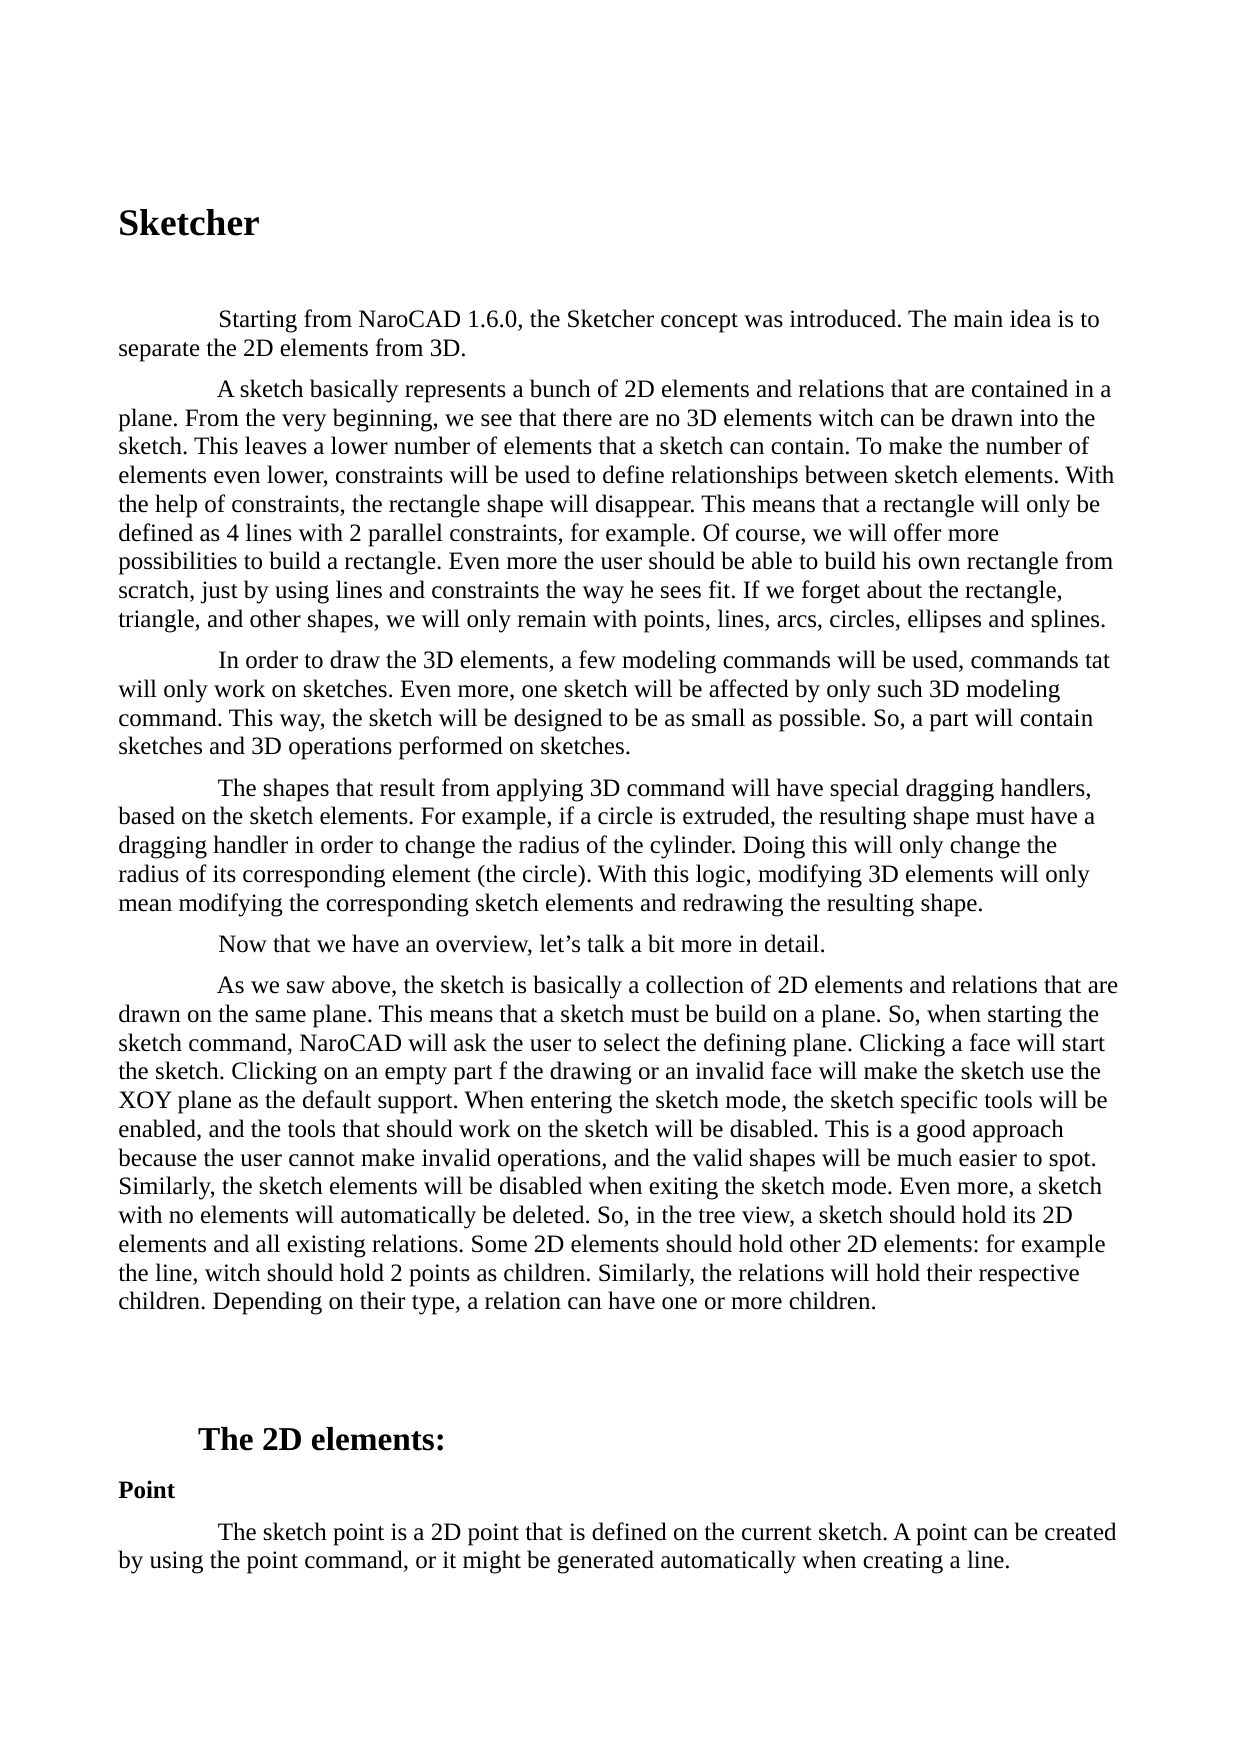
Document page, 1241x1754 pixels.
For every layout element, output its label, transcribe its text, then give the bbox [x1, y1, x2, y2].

text The 2D elements: [118, 1419, 1122, 1457]
text In order to draw the 3D elements, a few modeling commands will be used, commands tat will only work on sketches. Even more, one sketch will be affected by only such 3D modeling command. This way, the sketch will be designed to be as small as possible. So, a part will contain sketches and 3D operations performed on sketches. [118, 645, 1122, 760]
text Sketcher [118, 201, 1122, 244]
text Point [118, 1475, 1122, 1504]
text As we saw above, the sketch is basically a collection of 2D elements and relations that are drawn on the same plane. This means that a sketch must be build on a plane. So, when starting the sketch command, NaroCAD will ask the user to select the defining plane. Clicking a face will start the sketch. Clicking on an empty part f the drawing or an invalid face will make the sketch use the XOY plane as the default support. When entering the sketch mode, the sketch specific tools will be enabled, and the tools that should work on the sketch will be disabled. This is a good approach because the user cannot make invalid operations, and the valid shapes will be much easier to spot. Similarly, the sketch elements will be disabled when exiting the sketch mode. Even more, a sketch with no elements will automatically be deleted. So, in the tree view, a sketch should hold its 2D elements and all existing relations. Some 2D elements should hold other 2D elements: for example the line, witch should hold 2 points as children. Similarly, the relations will hold their respective children. Depending on their type, a relation can have one or more children. [118, 970, 1122, 1315]
text The sketch point is a 2D point that is defined on the current sketch. A point can be created by using the point command, or it might be generated automatically when creating a line. [118, 1517, 1122, 1574]
text A sketch basically represents a bunch of 2D elements and relations that are contained in a plane. From the very beginning, we see that there are no 3D elements witch can be drawn into the sketch. This leaves a lower number of elements that a sketch can contain. To make the number of elements even lower, constraints will be used to define relationships between sketch elements. With the help of constraints, the rectangle shape will disappear. This means that a rectangle will only be defined as 4 lines with 2 parallel constraints, for example. Of course, we will offer more possibilities to build a rectangle. Even more the user should be able to build his own rectangle from scratch, just by using lines and constraints the way he sees fit. If we forget about the rectangle, triangle, and other shapes, we will only remain with points, lines, arcs, circles, ellipses and splines. [118, 374, 1122, 633]
text The shapes that result from applying 3D command will have special dragging handlers, based on the sketch elements. For example, if a circle is extruded, the resulting shape must have a dragging handler in order to change the radius of the cylinder. Doing this will only change the radius of its corresponding element (the circle). With this logic, modifying 3D elements will only mean modifying the corresponding sketch elements and redrawing the resulting shape. [118, 773, 1122, 916]
text Now that we have an overview, let’s talk a bit more in detail. [118, 929, 1122, 958]
text Starting from NaroCAD 1.6.0, the Sketcher concept was introduced. The main idea is to separate the 2D elements from 3D. [118, 304, 1122, 361]
